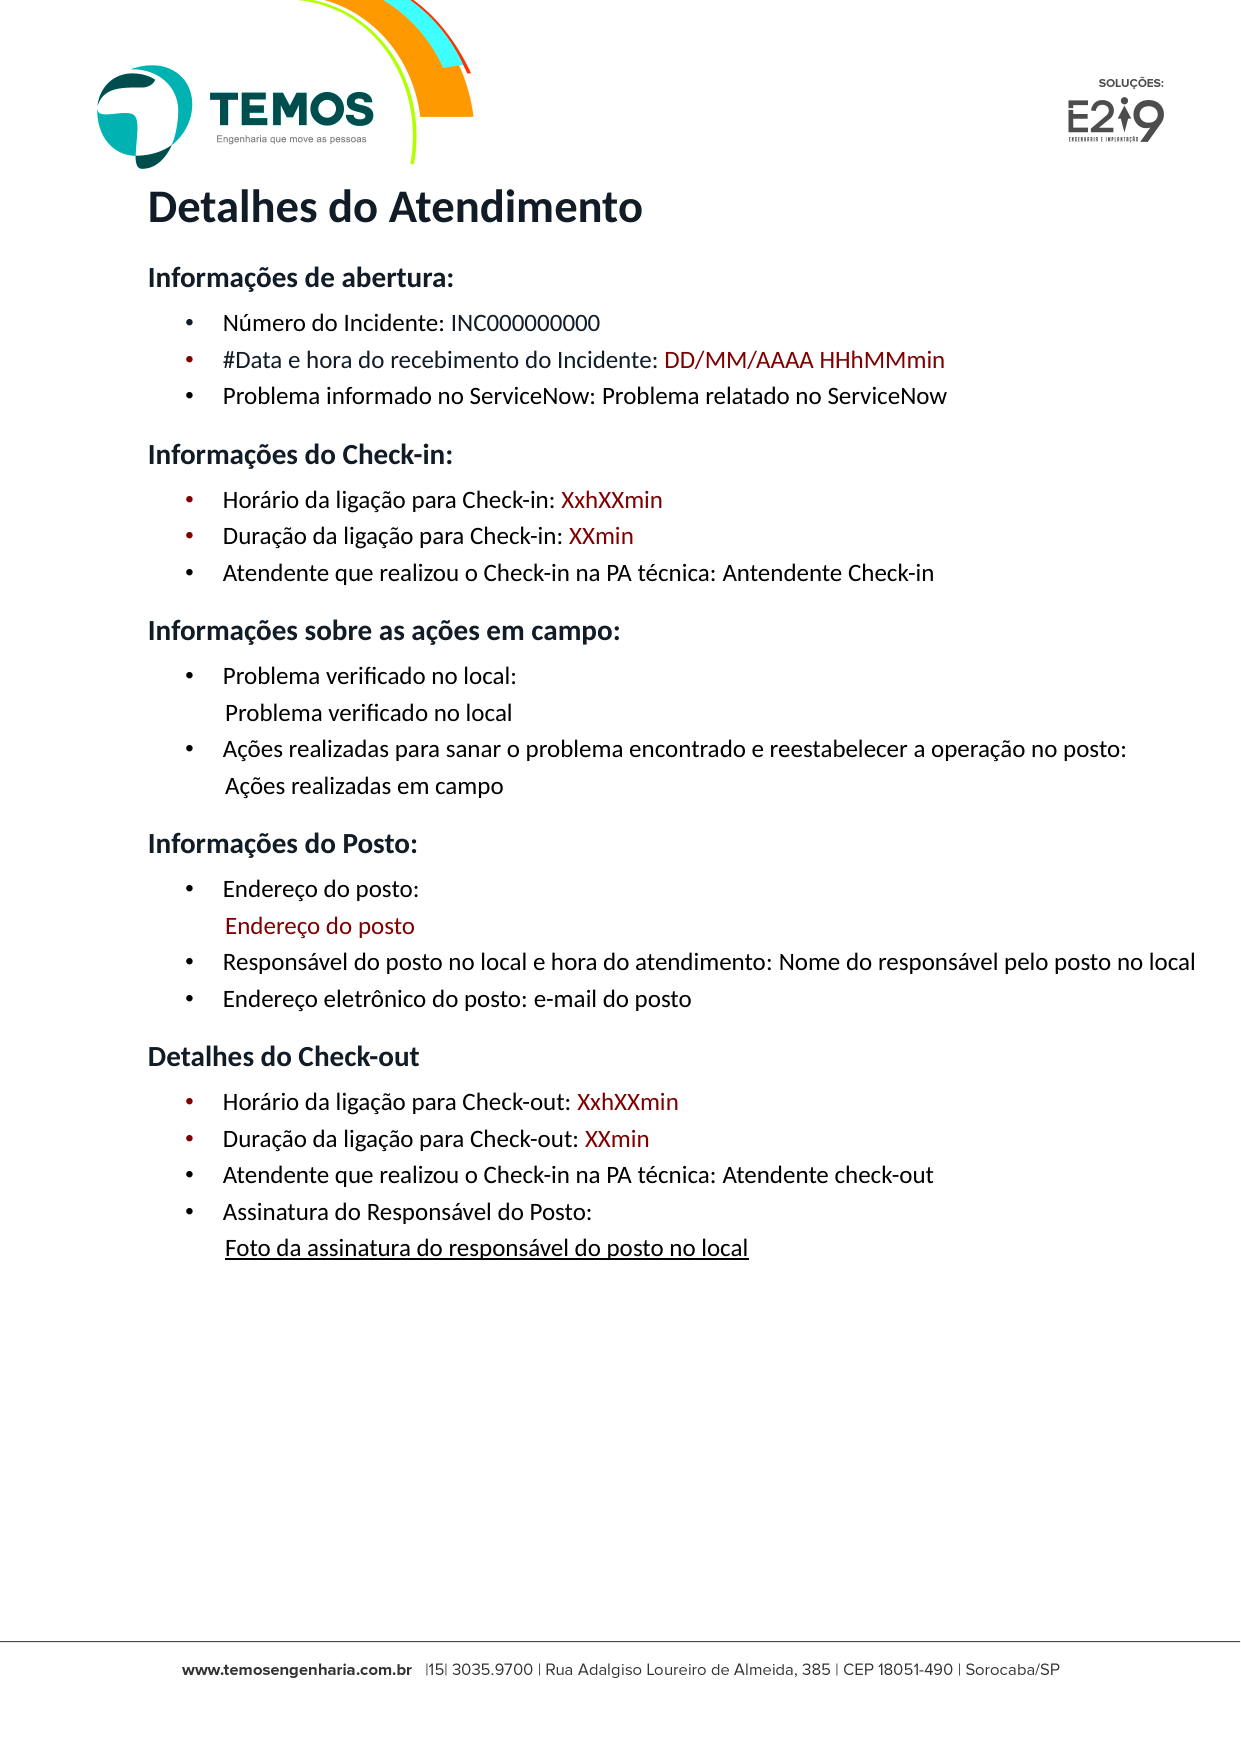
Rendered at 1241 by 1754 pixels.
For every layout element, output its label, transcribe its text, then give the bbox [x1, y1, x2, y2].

list Horário da ligação para Check-in: XxhXXmin [185, 484, 1240, 514]
list Responsável do posto no local e hora do atendimento: Nome do responsável pelo posto no local [185, 946, 1240, 977]
subtitle Informações do Check-in: [148, 436, 1240, 471]
list Ações realizadas para sanar o problema encontrado e reestabelecer a operação no posto: [185, 733, 1240, 764]
list Problema verificado no local: [185, 660, 1240, 691]
subtitle Detalhes do Check-out [148, 1038, 1240, 1074]
list Horário da ligação para Check-out: XxhXXmin [185, 1086, 1240, 1117]
subtitle Informações do Posto: [148, 825, 1240, 861]
text Problema verificado no local [225, 697, 1240, 727]
list Atendente que realizou o Check-in na PA técnica: Atendente check-out [185, 1159, 1240, 1190]
list Problema informado no ServiceNow: Problema relatado no ServiceNow [185, 380, 1240, 411]
text Endereço do posto [225, 910, 1240, 940]
list Endereço do posto: [185, 873, 1240, 904]
picture [0, 0, 1241, 1754]
text Ações realizadas em campo [225, 770, 1240, 800]
list Duração da ligação para Check-in: XXmin [185, 520, 1240, 551]
subtitle Informações sobre as ações em campo: [148, 612, 1240, 648]
list #Data e hora do recebimento do Incidente: DD/MM/AAAA HHhMMmin [185, 344, 1240, 374]
list Endereço eletrônico do posto: e-mail do posto [185, 983, 1240, 1013]
list Duração da ligação para Check-out: XXmin [185, 1123, 1240, 1153]
list Número do Incidente: INC000000000 [185, 307, 1240, 338]
text Foto da assinatura do responsável do posto no local [225, 1232, 1240, 1263]
subtitle Informações de abertura: [148, 259, 1240, 295]
list Assinatura do Responsável do Posto: [185, 1196, 1240, 1226]
subtitle Detalhes do Atendimento [148, 177, 1240, 234]
list Atendente que realizou o Check-in na PA técnica: Antendente Check-in [185, 557, 1240, 587]
